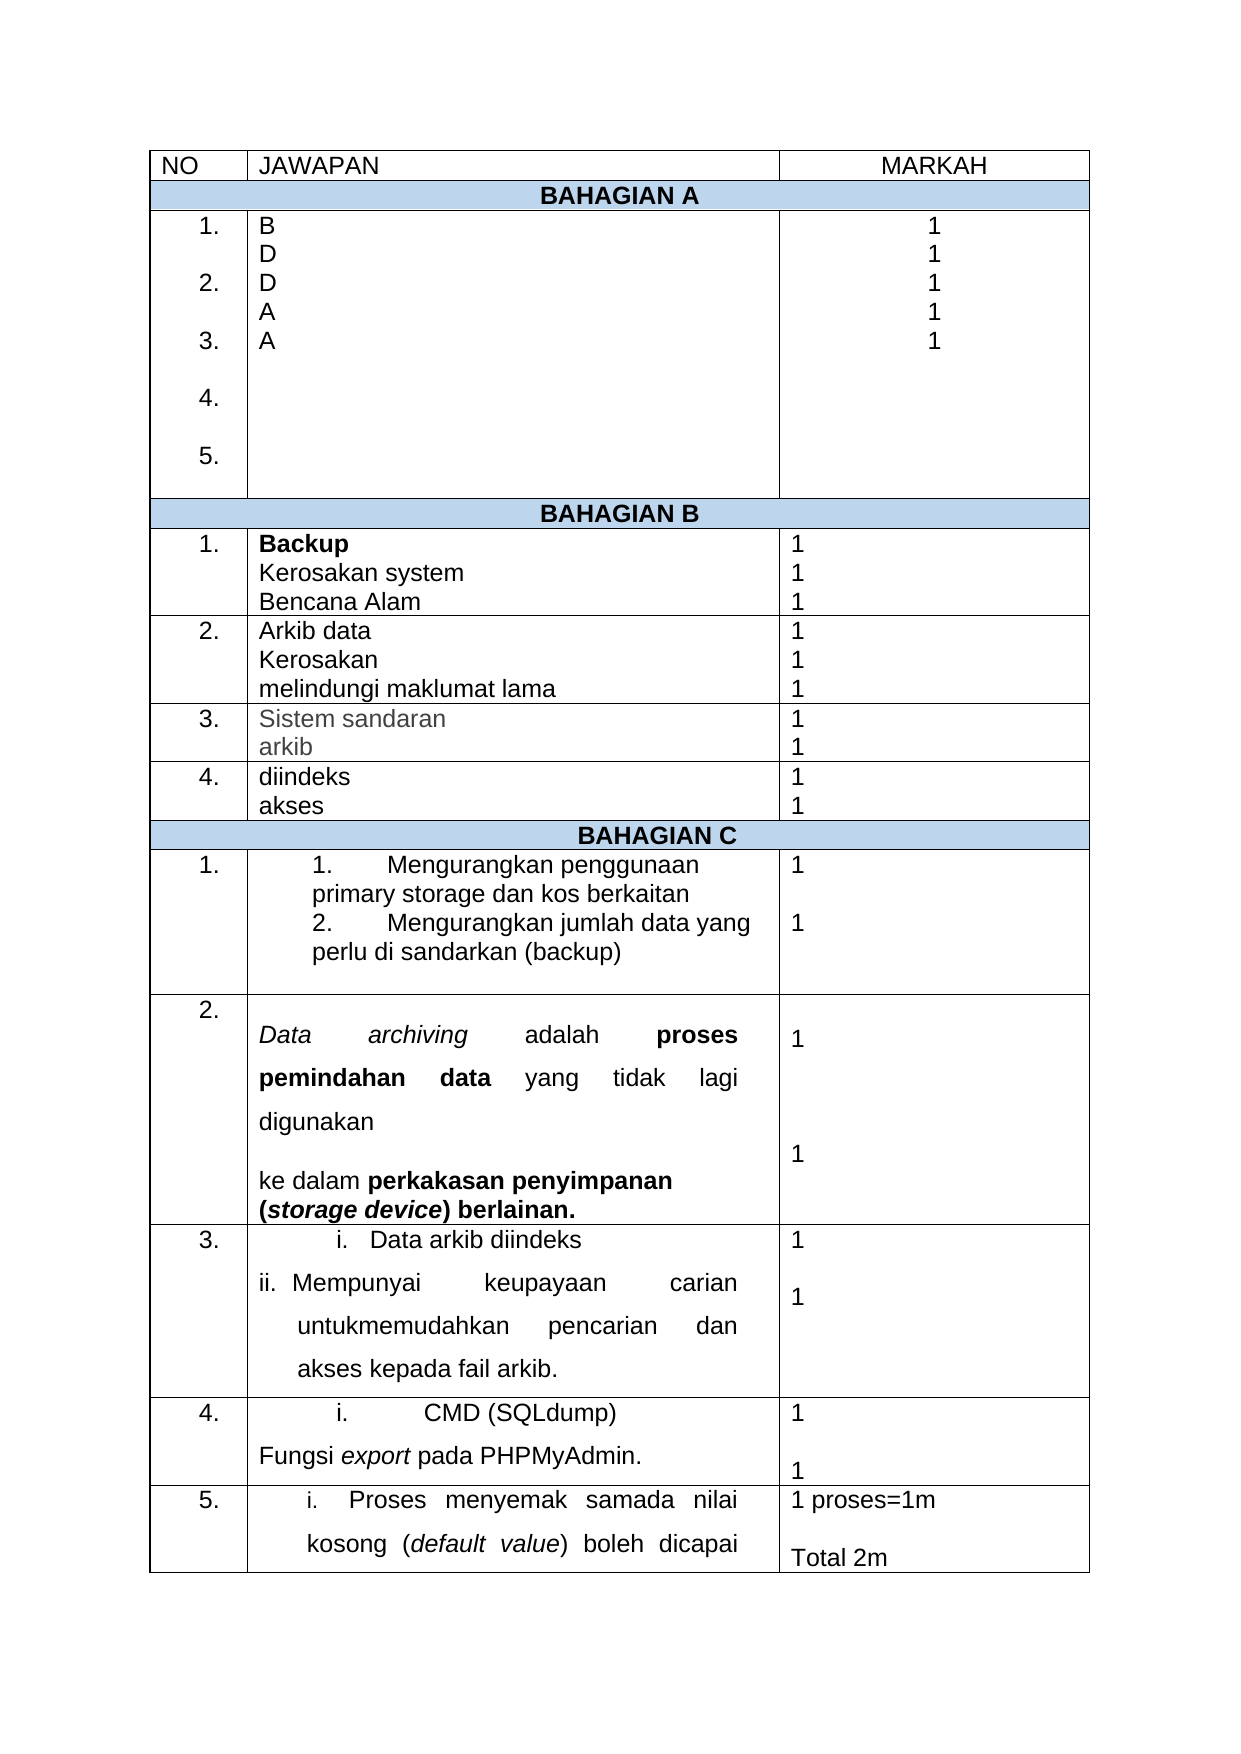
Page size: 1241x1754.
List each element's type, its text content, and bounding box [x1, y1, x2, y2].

table_cell Sistem sandaran arkib [248, 704, 779, 761]
table_cell 1 1 1 1 1 [780, 211, 1089, 498]
table_cell [151, 616, 247, 702]
table_cell [151, 529, 247, 615]
table_cell Arkib data Kerosakan melindungi maklumat lama [248, 616, 779, 702]
table_cell 1 1 [780, 995, 1089, 1224]
table_cell [151, 1398, 247, 1484]
table_header NO [151, 151, 247, 180]
table_cell Data archiving adalah proses pemindahan data yang tidak lagi digunakan ke dalam perkakasan penyimpanan (storage device) berlainan. [248, 995, 779, 1224]
table_cell [151, 211, 247, 498]
table_cell BAHAGIAN A [151, 181, 1089, 209]
table_cell 1 1 [780, 704, 1089, 761]
table_cell CMD (SQLdump) Fungsi export pada PHPMyAdmin. [248, 1398, 779, 1484]
table_cell BAHAGIAN B [151, 499, 1089, 528]
table_cell Mengurangkan penggunaan primary storage dan kos berkaitan Mengurangkan jumlah data yang perlu di sandarkan (backup) [248, 850, 779, 994]
table_cell 1 1 [780, 1398, 1089, 1484]
table_cell 1 proses=1m Total 2m [780, 1486, 1089, 1572]
table_cell BAHAGIAN C [151, 821, 1089, 849]
table_cell [151, 850, 247, 994]
table_cell B D D A A [248, 211, 779, 498]
table_cell 1 1 1 [780, 529, 1089, 615]
table_cell 1 1 [780, 1225, 1089, 1397]
table_cell [151, 704, 247, 761]
table_cell 1 1 1 [780, 616, 1089, 702]
table_cell [151, 995, 247, 1224]
table_header MARKAH [780, 151, 1089, 180]
table_cell Backup Kerosakan system Bencana Alam [248, 529, 779, 615]
table_cell [151, 1225, 247, 1397]
table_cell [151, 762, 247, 819]
table_cell 1 1 [780, 762, 1089, 819]
table_cell Data arkib diindeks Mempunyai keupayaan carian untukmemudahkan pencarian dan akses kepada fail arkib. [248, 1225, 779, 1397]
table_cell diindeks akses [248, 762, 779, 819]
table_header JAWAPAN [248, 151, 779, 180]
table_cell 1 1 [780, 850, 1089, 994]
table_cell Proses menyemak samada nilai kosong (default value) boleh dicapai [248, 1486, 779, 1572]
table_cell [151, 1486, 247, 1572]
